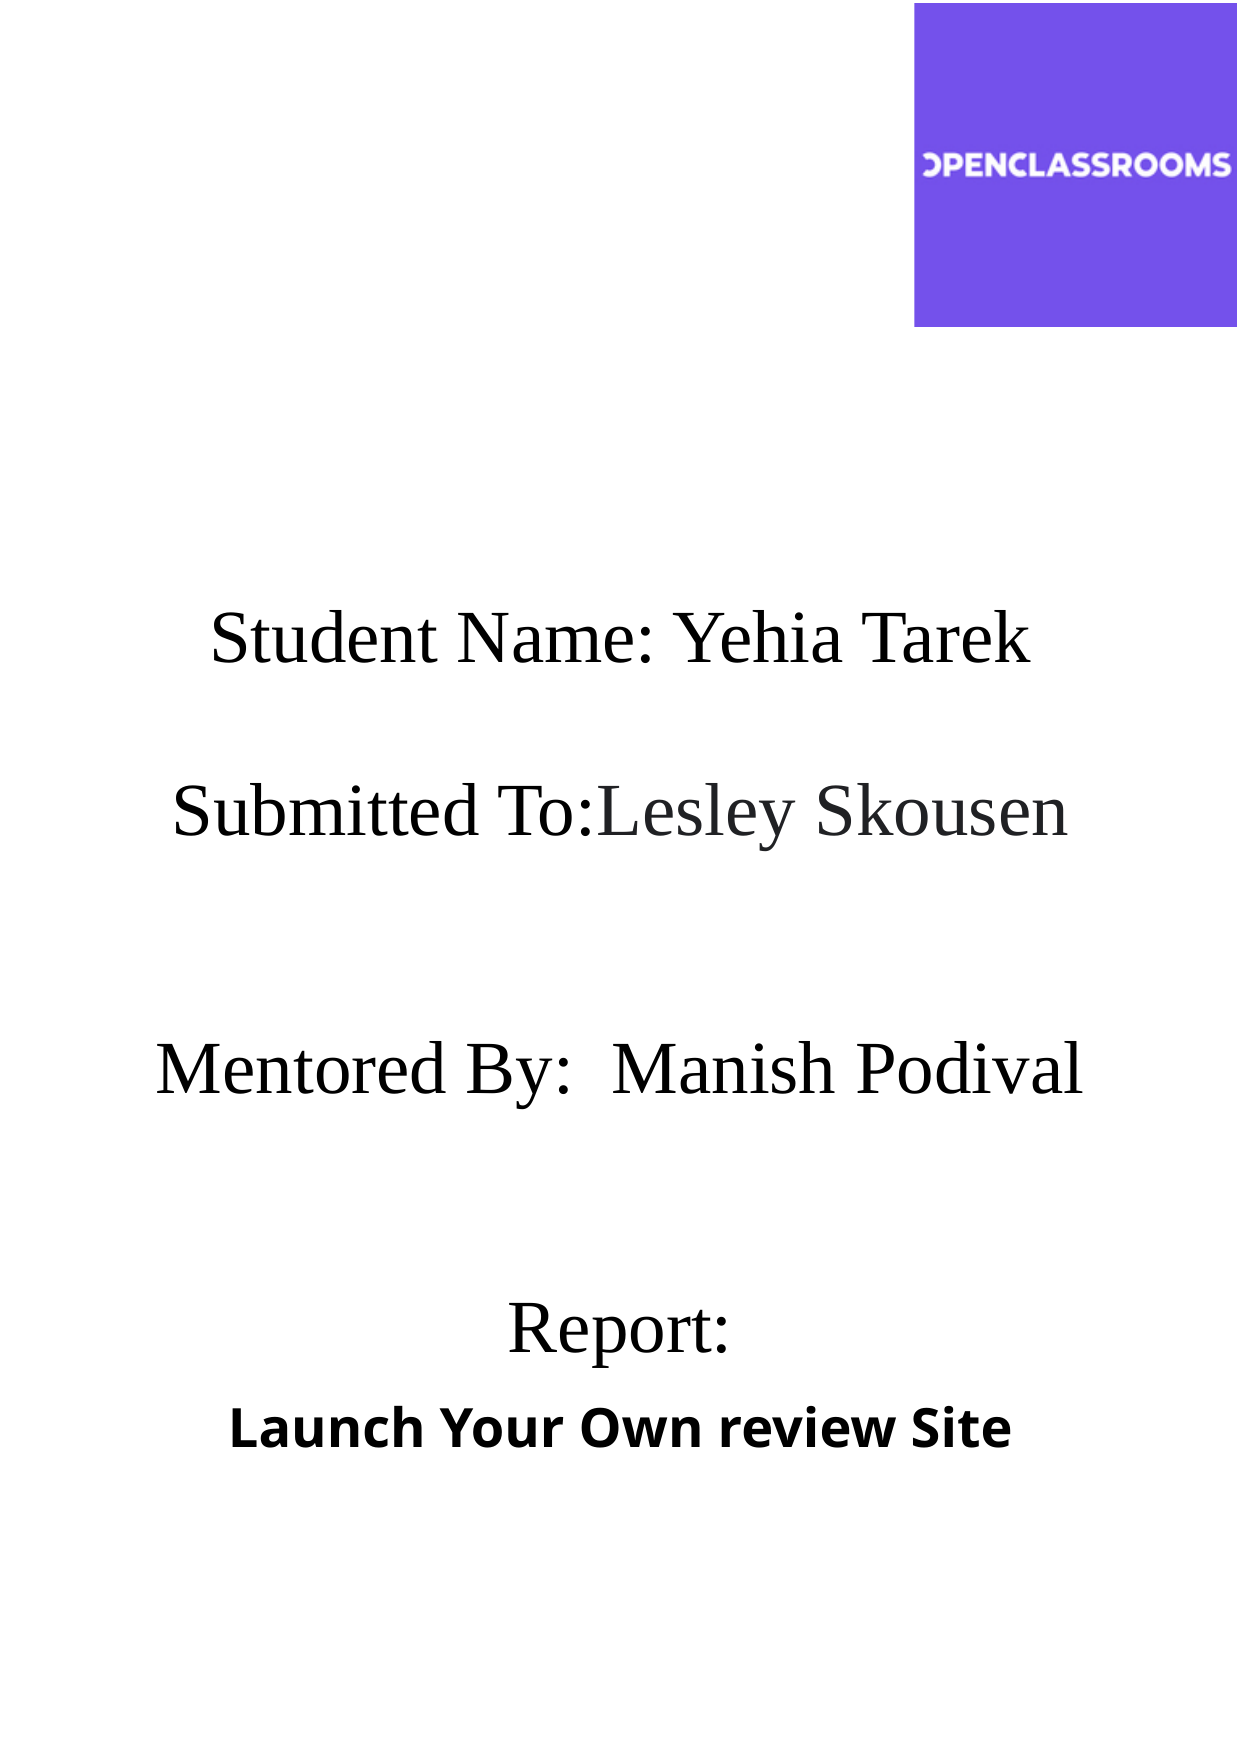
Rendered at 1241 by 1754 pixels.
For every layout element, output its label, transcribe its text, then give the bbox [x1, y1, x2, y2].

text Report: [118, 1282, 1122, 1369]
text Student Name: Yehia Tarek [118, 592, 1122, 679]
text Mentored By: Manish Podival [118, 1024, 1122, 1110]
subtitle Launch Your Own review Site [118, 1389, 1122, 1463]
picture [914, 3, 1237, 327]
text Submitted To:Lesley Skousen [118, 765, 1122, 851]
